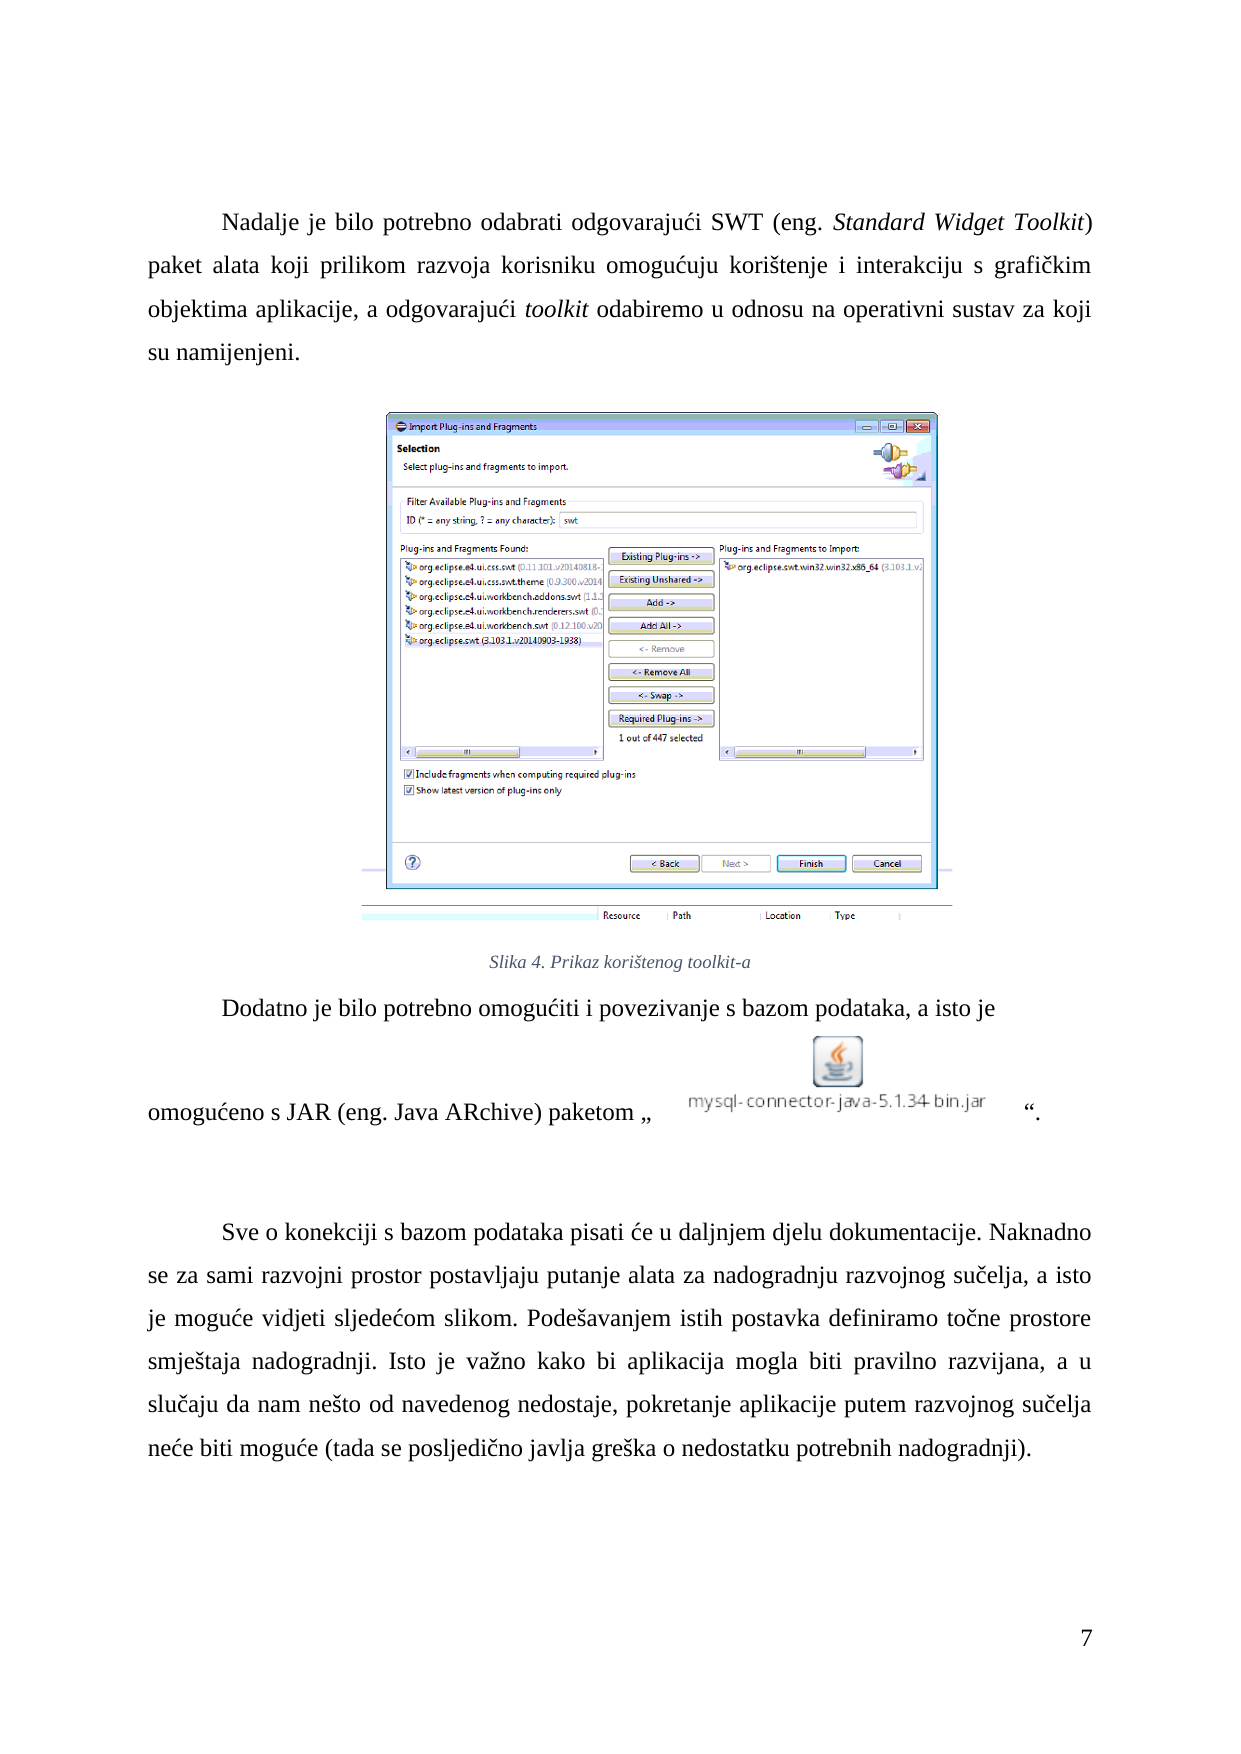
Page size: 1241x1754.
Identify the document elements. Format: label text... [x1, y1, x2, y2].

text Slika 4. Prikaz korištenog toolkit-a [148, 951, 1093, 972]
text Dodatno je bilo potrebno omogućiti i povezivanje s bazom podataka, a isto je omogućeno s JAR (eng. Java ARchive) paketom „“. [148, 993, 1093, 1126]
text Nadalje je bilo potrebno odabrati odgovarajući SWT (eng. Standard Widget Toolkit) paket alata koji prilikom razvoja korisniku omogućuju korištenje i interakciju s grafičkim objektima aplikacije, a odgovarajući toolkit odabiremo u odnosu na operativni sustav za koji su namijenjeni. [148, 207, 1093, 366]
text Sve o konekciji s bazom podataka pisati će u daljnjem djelu dokumentacije. Naknadno se za sami razvojni prostor postavljaju putanje alata za nadogradnju razvojnog sučelja, a isto je moguće vidjeti sljedećom slikom. Podešavanjem istih postavka definiramo točne prostore smještaja nadogradnji. Isto je važno kako bi aplikacija mogla biti pravilno razvijana, a u slučaju da nam nešto od navedenog nedostaje, pokretanje aplikacije putem razvojnog sučelja neće biti moguće (tada se posljedično javlja greška o nedostatku potrebnih nadogradnji). [148, 1217, 1093, 1461]
picture [361, 396, 953, 920]
